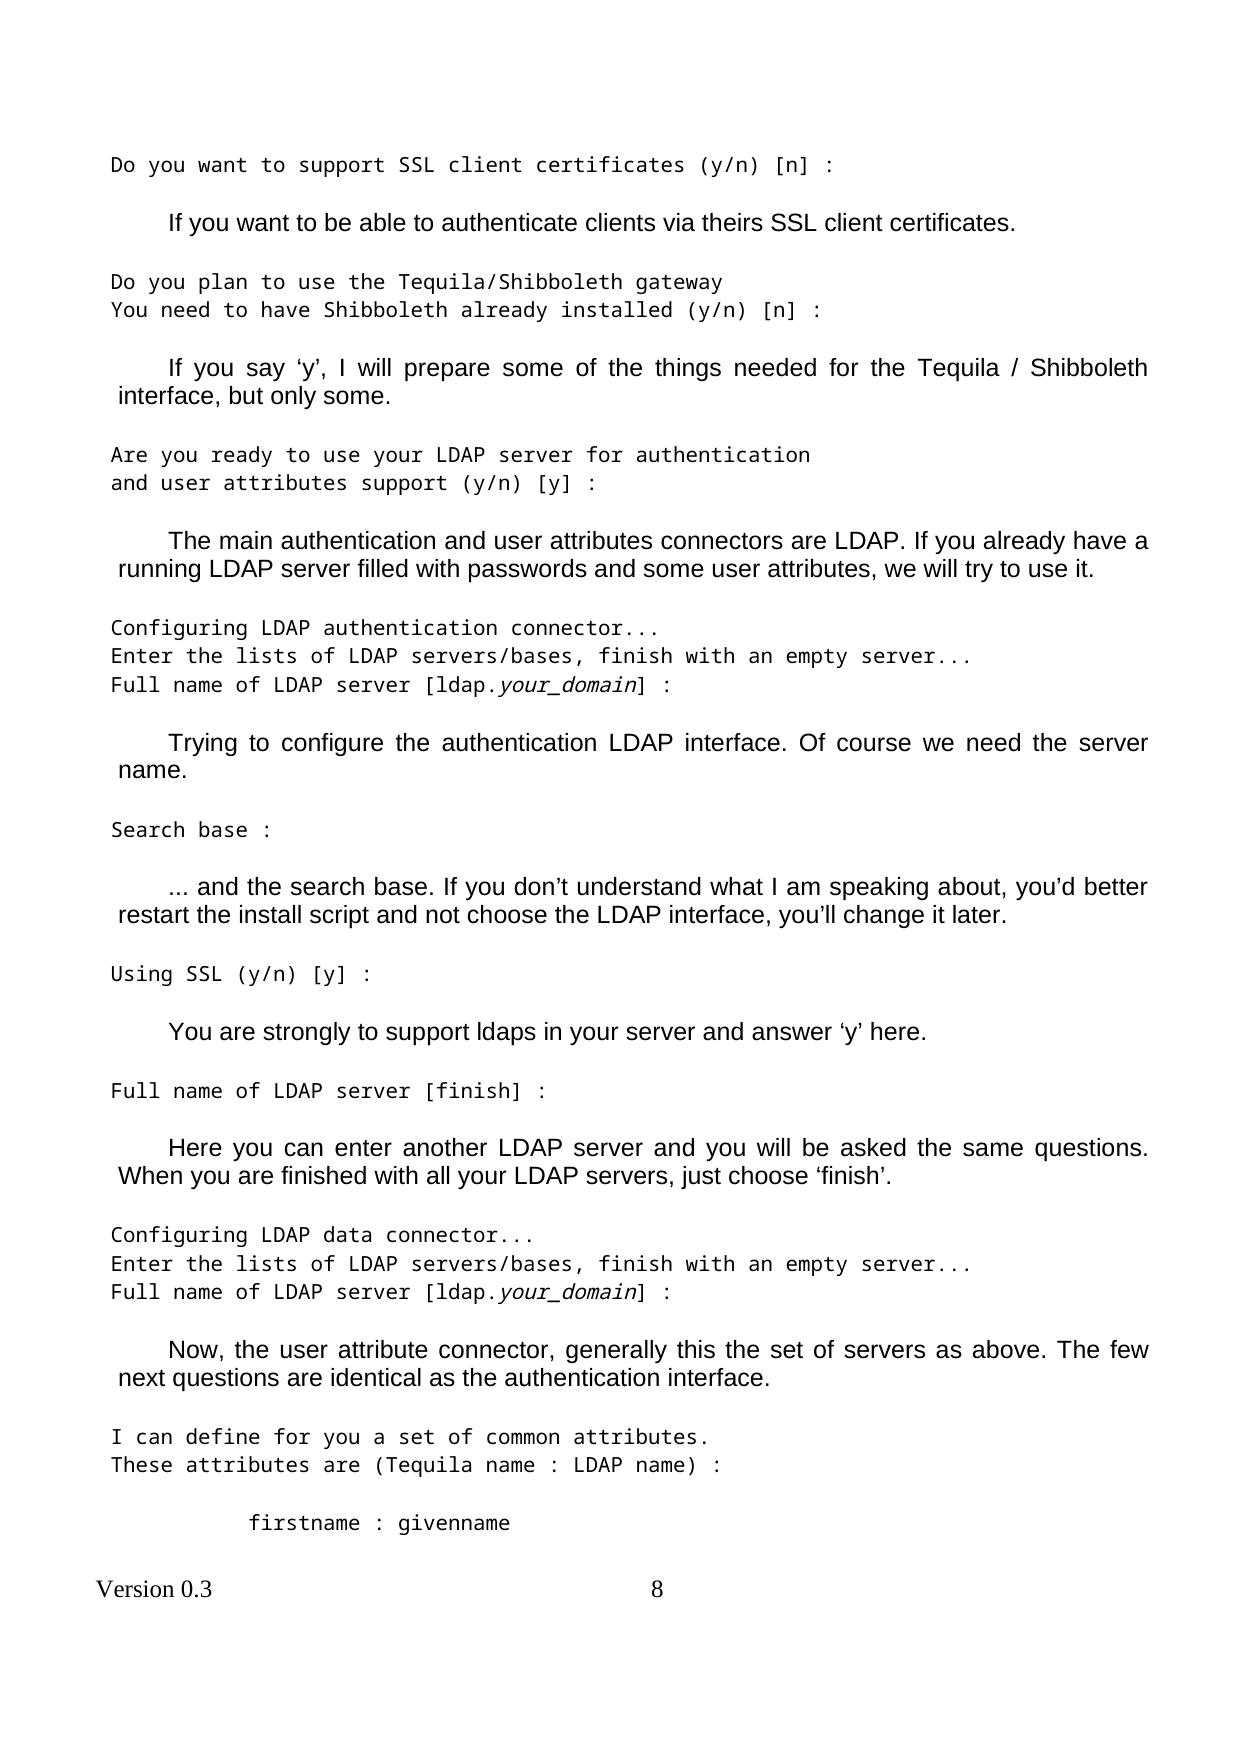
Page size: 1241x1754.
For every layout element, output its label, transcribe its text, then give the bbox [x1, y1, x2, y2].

text The main authentication and user attributes connectors are LDAP. If you already have a running LDAP server filled with passwords and some user attributes, we will try to use it. [118, 527, 1151, 583]
list Configuring LDAP data connector... [110, 1220, 1184, 1249]
text ... and the search base. If you don’t understand what I am speaking about, you’d better restart the install script and not choose the LDAP interface, you’ll change it later. [118, 873, 1151, 929]
list Full name of LDAP server [ldap.your_domain] : [110, 670, 1184, 698]
text You are strongly to support ldaps in your server and answer ‘y’ here. [118, 1018, 1151, 1046]
list Full name of LDAP server [ldap.your_domain] : [110, 1277, 1184, 1306]
list Are you ready to use your LDAP server for authentication [110, 440, 1184, 468]
list firstname : givenname [110, 1507, 1184, 1536]
text Here you can enter another LDAP server and you will be asked the same questions. When you are finished with all your LDAP servers, just choose ‘finish’. [118, 1134, 1151, 1190]
list I can define for you a set of common attributes. [110, 1422, 1184, 1450]
list You need to have Shibboleth already installed (y/n) [n] : [110, 295, 1184, 324]
list Configuring LDAP authentication connector... [110, 613, 1184, 641]
list Using SSL (y/n) [y] : [110, 959, 1184, 988]
list Full name of LDAP server [finish] : [110, 1076, 1184, 1104]
list Search base : [110, 814, 1184, 843]
list and user attributes support (y/n) [y] : [110, 468, 1184, 497]
list Enter the lists of LDAP servers/bases, finish with an empty server... [110, 1249, 1184, 1277]
text If you say ‘y’, I will prepare some of the things needed for the Tequila / Shibboleth interface, but only some. [118, 354, 1151, 410]
list Enter the lists of LDAP servers/bases, finish with an empty server... [110, 641, 1184, 670]
list These attributes are (Tequila name : LDAP name) : [110, 1450, 1184, 1479]
list Do you plan to use the Tequila/Shibboleth gateway [110, 267, 1184, 295]
list Do you want to support SSL client certificates (y/n) [n] : [110, 150, 1184, 178]
text Now, the user attribute connector, generally this the set of servers as above. The few next questions are identical as the authentication interface. [118, 1336, 1151, 1392]
text If you want to be able to authenticate clients via theirs SSL client certificates. [118, 208, 1151, 237]
text Trying to configure the authentication LDAP interface. Of course we need the server name. [118, 728, 1151, 784]
